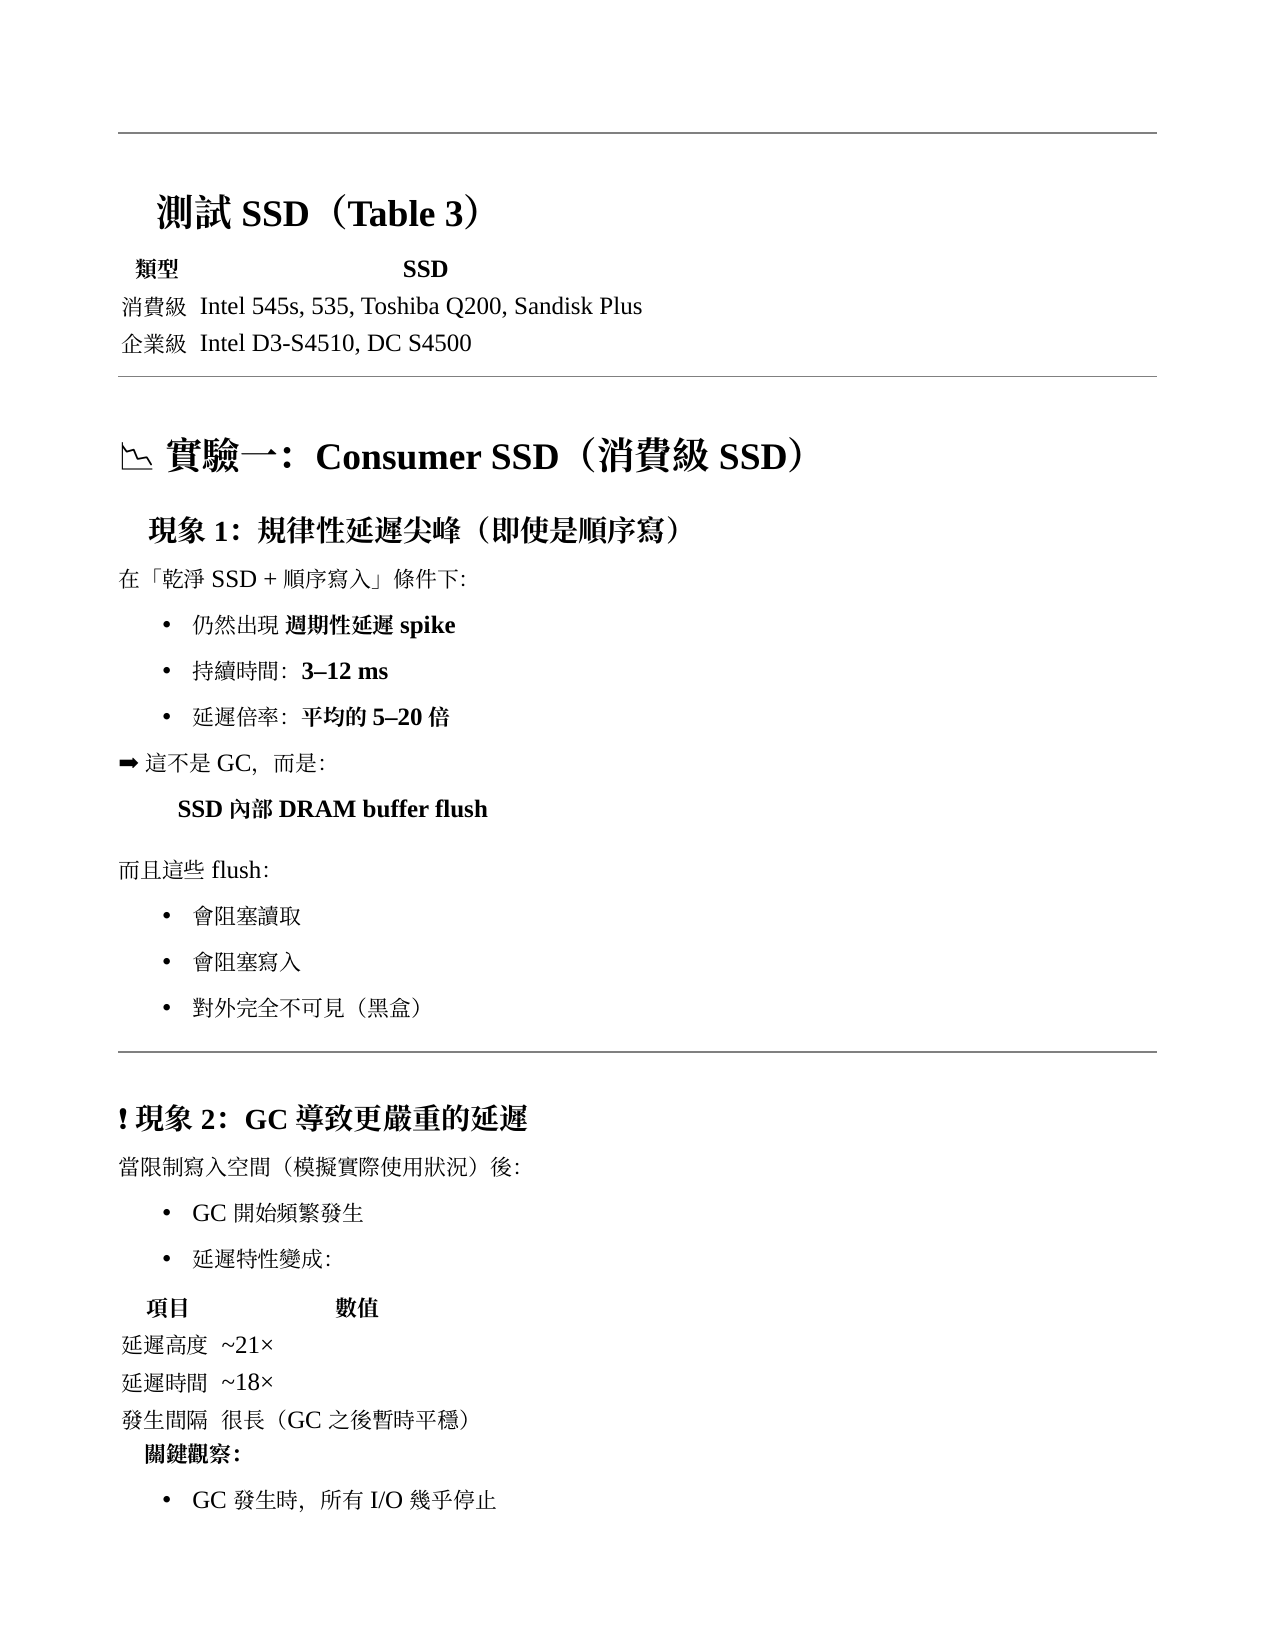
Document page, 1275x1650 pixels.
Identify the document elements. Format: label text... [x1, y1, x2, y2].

list 會阻塞讀取 [162, 899, 1157, 931]
table_cell Intel D3-S4510, DC S4500 [197, 324, 654, 361]
table_cell 發生間隔 [118, 1400, 218, 1438]
text 當限制寫入空間（模擬實際使用狀況）後： [118, 1150, 1157, 1182]
list GC 開始頻繁發生 [162, 1196, 1157, 1228]
table_header 類型 [118, 250, 197, 287]
table_cell 延遲時間 [118, 1363, 218, 1400]
text 在「乾淨 SSD + 順序寫入」條件下： [118, 562, 1157, 593]
table_cell 消費級 [118, 287, 197, 324]
table_cell ~21× [219, 1326, 496, 1363]
list 仍然出現 週期性延遲 spike [162, 608, 1157, 639]
table_cell Intel 545s, 535, Toshiba Q200, Sandisk Plus [197, 287, 654, 324]
table_header 項目 [118, 1289, 218, 1326]
subtitle 🔬 測試 SSD（Table 3） [118, 183, 1157, 237]
table_header 數值 [219, 1289, 496, 1326]
list 延遲倍率：平均的 5–20 倍 [162, 700, 1157, 731]
list 持續時間：3–12 ms [162, 654, 1157, 685]
list 延遲特性變成： [162, 1242, 1157, 1274]
table_cell 延遲高度 [118, 1326, 218, 1363]
text 📌 關鍵觀察： [118, 1438, 1157, 1469]
table_cell ~18× [219, 1363, 496, 1400]
subtitle ❗ 現象 2：GC 導致更嚴重的延遲 [118, 1096, 1157, 1138]
list 對外完全不可見（黑盒） [162, 991, 1157, 1023]
table_header SSD [197, 250, 654, 287]
list 會阻塞寫入 [162, 945, 1157, 977]
text 而且這些 flush： [118, 853, 1157, 884]
list GC 發生時，所有 I/O 幾乎停止 [162, 1484, 1157, 1515]
table_cell 企業級 [118, 324, 197, 361]
subtitle 📉 實驗一：Consumer SSD（消費級 SSD） [118, 427, 1157, 480]
subtitle ✅ 現象 1：規律性延遲尖峰（即使是順序寫） [118, 507, 1157, 549]
text SSD 內部 DRAM buffer flush [177, 792, 1098, 823]
text ➡️ 這不是 GC，而是： [118, 746, 1157, 777]
table_cell 很長（GC 之後暫時平穩） [219, 1400, 496, 1438]
